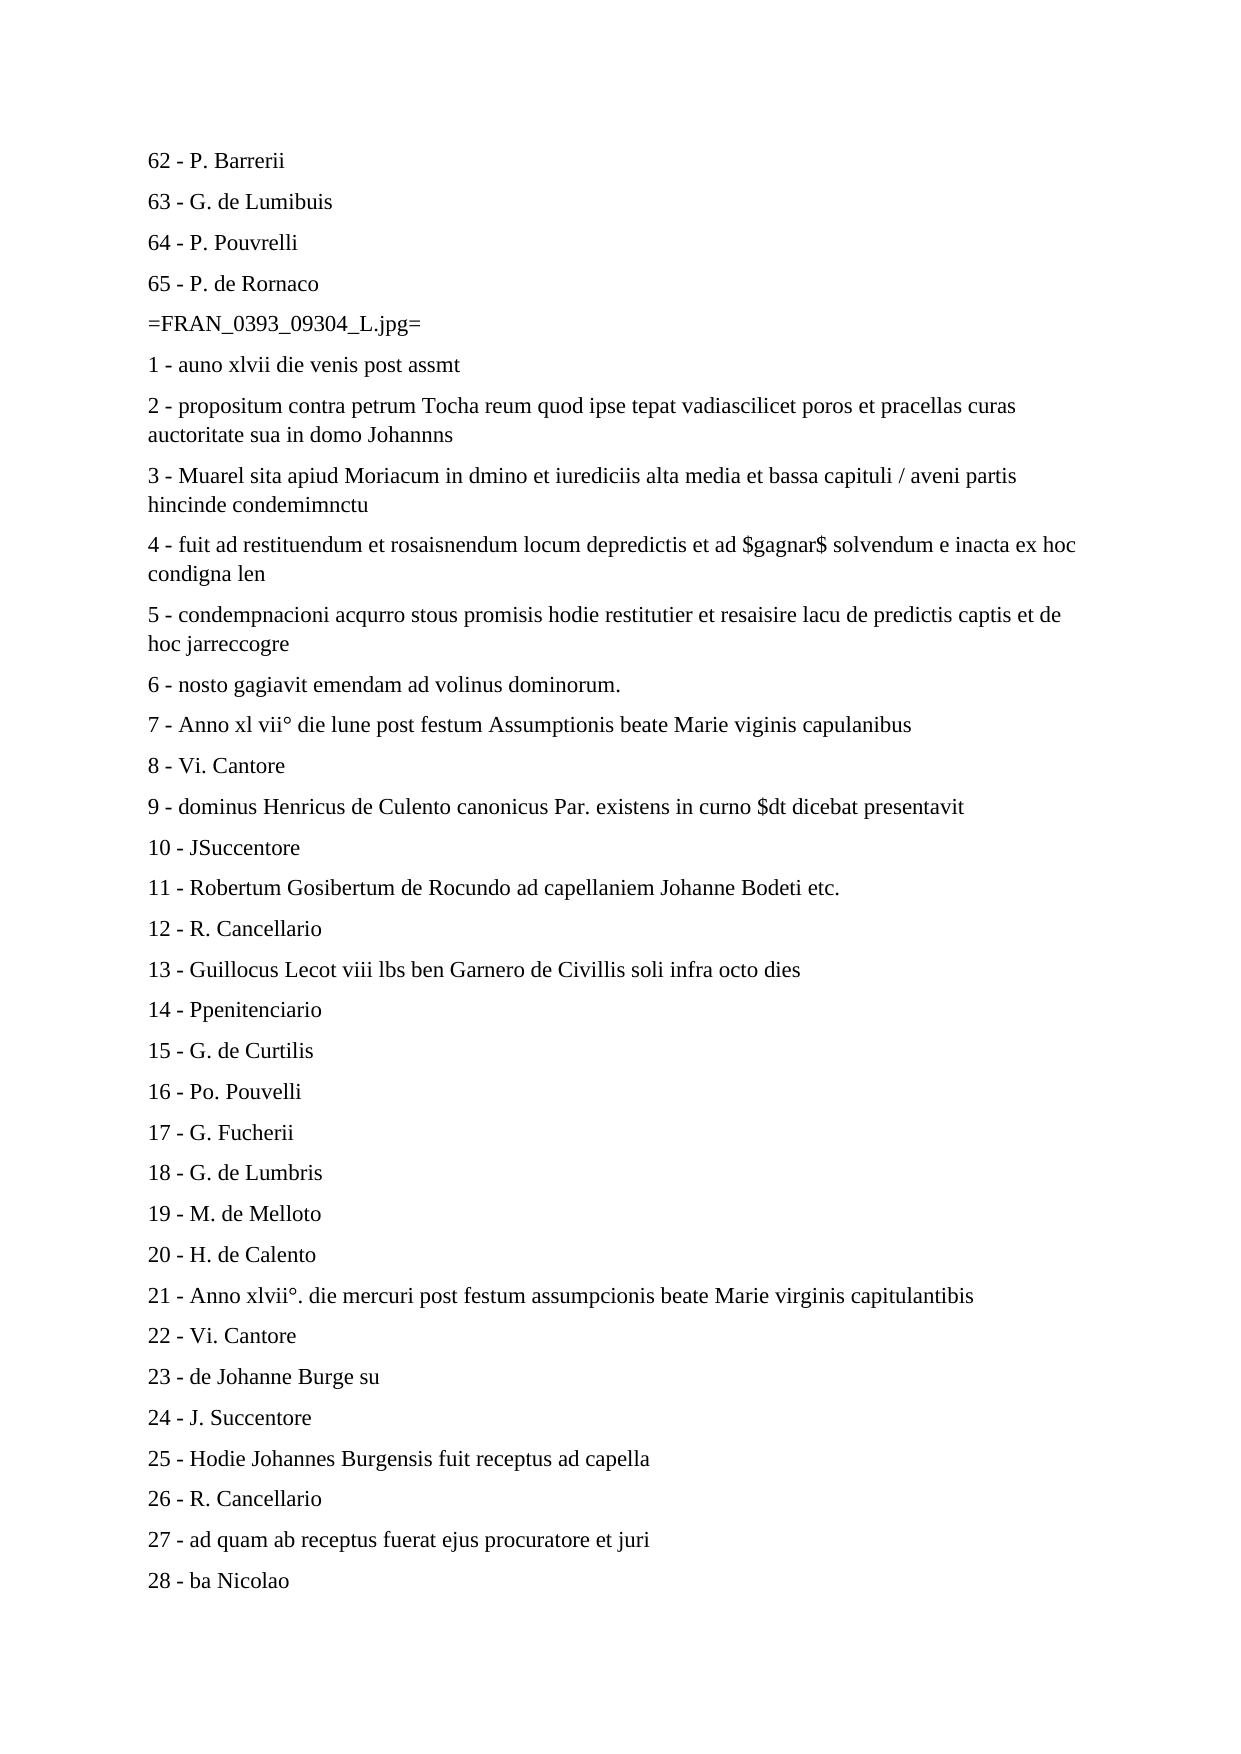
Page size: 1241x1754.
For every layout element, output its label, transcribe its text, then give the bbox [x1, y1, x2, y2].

text 8 - Vi. Cantore [148, 752, 1093, 778]
text 15 - G. de Curtilis [148, 1037, 1093, 1064]
text 17 - G. Fucherii [148, 1119, 1093, 1145]
text 9 - dominus Henricus de Culento canonicus Par. existens in curno $dt dicebat presentavit [148, 793, 1093, 819]
text 19 - M. de Melloto [148, 1200, 1093, 1227]
text 16 - Po. Pouvelli [148, 1078, 1093, 1104]
text 28 - ba Nicolao [148, 1567, 1093, 1593]
text 10 - JSuccentore [148, 834, 1093, 860]
text 25 - Hodie Johannes Burgensis fuit receptus ad capella [148, 1444, 1093, 1471]
text 14 - Ppenitenciario [148, 997, 1093, 1023]
text 3 - Muarel sita apiud Moriacum in dmino et iurediciis alta media et bassa capituli / aveni partis hincinde condemimnctu [148, 462, 1093, 517]
text 21 - Anno xlvii°. die mercuri post festum assumpcionis beate Marie virginis capitulantibis [148, 1282, 1093, 1308]
text 1 - auno xlvii die venis post assmt [148, 351, 1093, 378]
text 18 - G. de Lumbris [148, 1159, 1093, 1186]
text 5 - condempnacioni acqurro stous promisis hodie restitutier et resaisire lacu de predictis captis et de hoc jarreccogre [148, 601, 1093, 656]
text 24 - J. Succentore [148, 1404, 1093, 1430]
text 20 - H. de Calento [148, 1241, 1093, 1267]
text =FRAN_0393_09304_L.jpg= [148, 311, 1093, 337]
text 27 - ad quam ab receptus fuerat ejus procuratore et juri [148, 1526, 1093, 1552]
text 12 - R. Cancellario [148, 915, 1093, 941]
text 7 - Anno xl vii° die lune post festum Assumptionis beate Marie viginis capulanibus [148, 711, 1093, 738]
text 62 - P. Barrerii [148, 148, 1093, 174]
text 6 - nosto gagiavit emendam ad volinus dominorum. [148, 671, 1093, 697]
text 64 - P. Pouvrelli [148, 229, 1093, 255]
text 22 - Vi. Cantore [148, 1322, 1093, 1349]
text 23 - de Johanne Burge su [148, 1363, 1093, 1389]
text 13 - Guillocus Lecot viii lbs ben Garnero de Civillis soli infra octo dies [148, 956, 1093, 982]
text 26 - R. Cancellario [148, 1485, 1093, 1512]
text 2 - propositum contra petrum Tocha reum quod ipse tepat vadiascilicet poros et pracellas curas auctoritate sua in domo Johannns [148, 392, 1093, 447]
text 11 - Robertum Gosibertum de Rocundo ad capellaniem Johanne Bodeti etc. [148, 874, 1093, 901]
text 4 - fuit ad restituendum et rosaisnendum locum depredictis et ad $gagnar$ solvendum e inacta ex hoc condigna len [148, 531, 1093, 587]
text 63 - G. de Lumibuis [148, 188, 1093, 215]
text 65 - P. de Rornaco [148, 270, 1093, 296]
